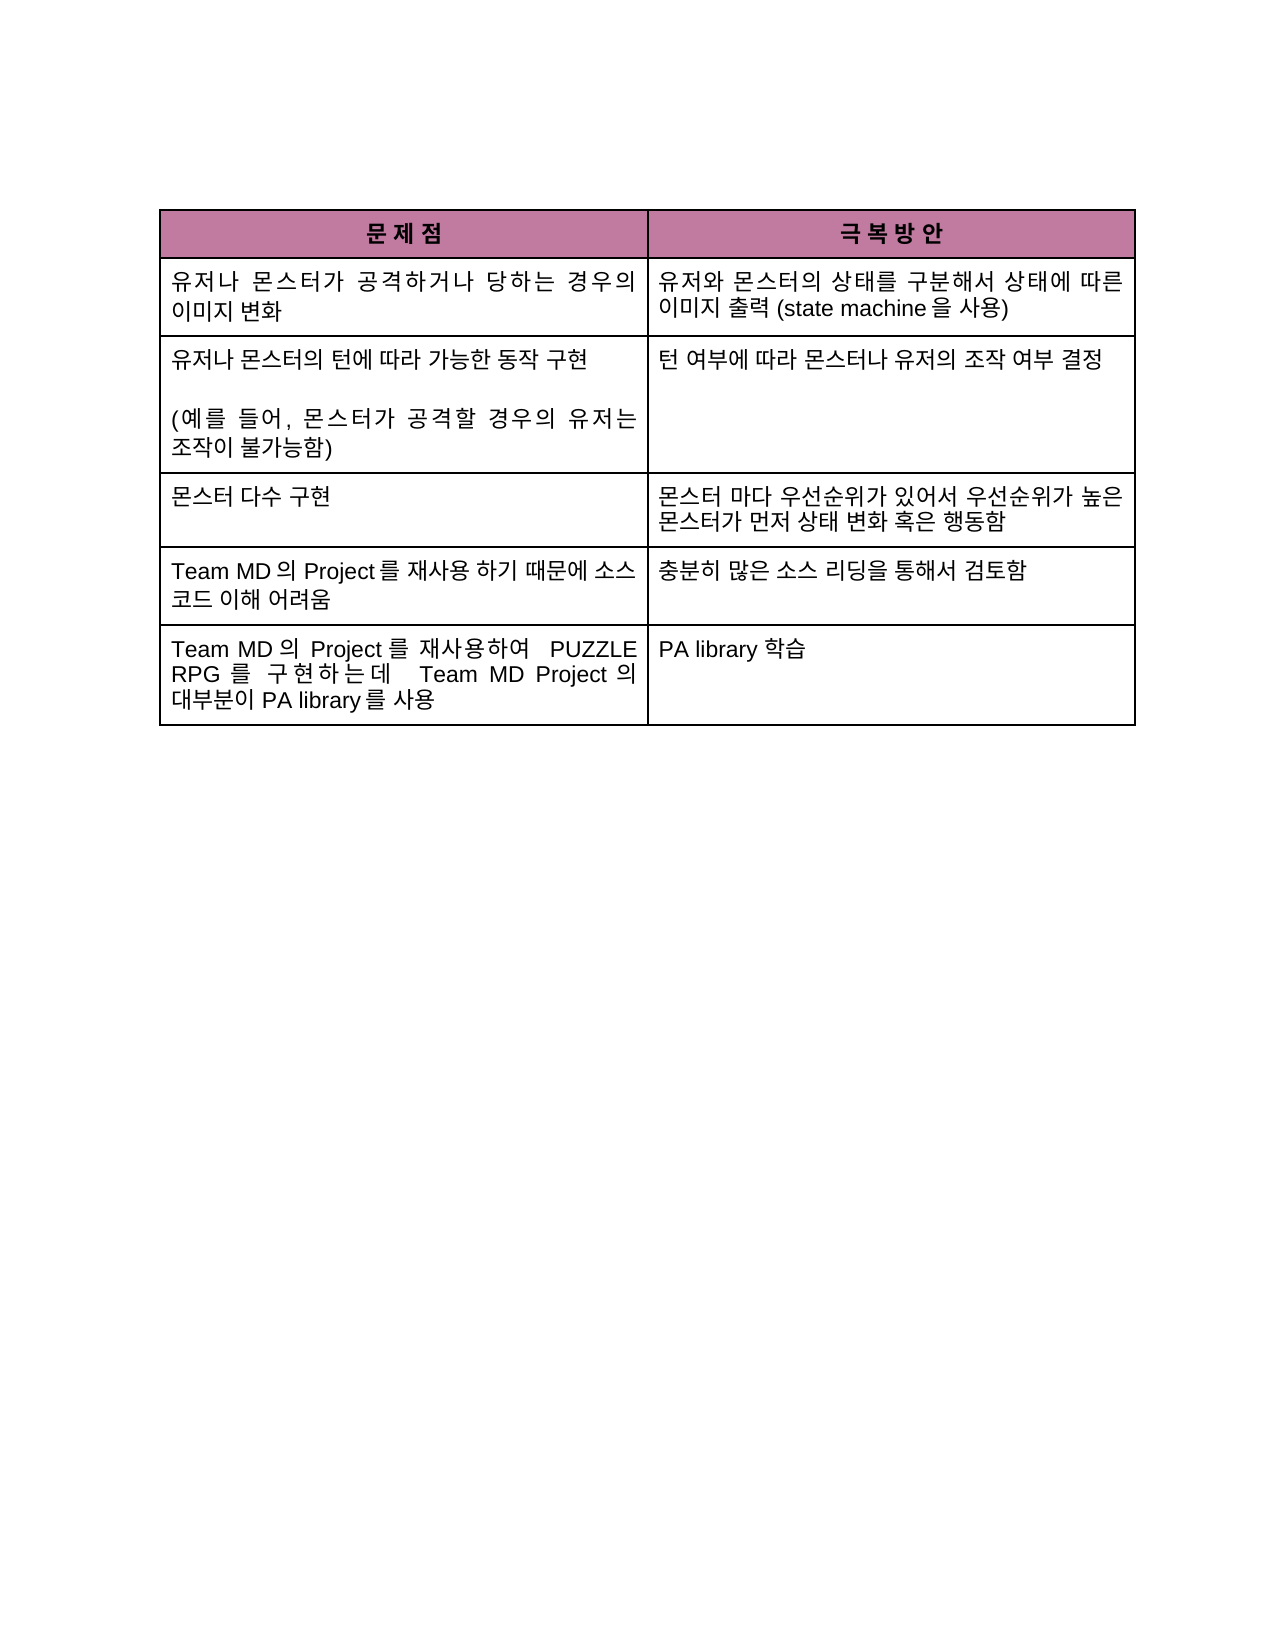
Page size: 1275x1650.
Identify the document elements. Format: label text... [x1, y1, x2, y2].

table_cell PA library 학습 [649, 626, 1134, 724]
table_cell 몬스터 다수 구현 [161, 474, 647, 546]
table_cell Team MD의 Project를 재사용하여 PUZZLE RPG를 구현하는데 Team MD Project의 대부분이 PA library를 사용 [161, 626, 647, 724]
table_cell 턴 여부에 따라 몬스터나 유저의 조작 여부 결정 [649, 337, 1134, 472]
table_cell 몬스터 마다 우선순위가 있어서 우선순위가 높은 몬스터가 먼저 상태 변화 혹은 행동함 [649, 474, 1134, 546]
table_cell Team MD의 Project를 재사용 하기 때문에 소스 코드 이해 어려움 [161, 548, 647, 624]
table_header 극 복 방 안 [649, 211, 1134, 257]
table_cell 충분히 많은 소스 리딩을 통해서 검토함 [649, 548, 1134, 624]
table_cell 유저와 몬스터의 상태를 구분해서 상태에 따른 이미지 출력 (state machine을 사용) [649, 259, 1134, 335]
table_cell 유저나 몬스터의 턴에 따라 가능한 동작 구현 (예를 들어, 몬스터가 공격할 경우의 유저는 조작이 불가능함) [161, 337, 647, 472]
table_cell 유저나 몬스터가 공격하거나 당하는 경우의 이미지 변화 [161, 259, 647, 335]
table_header 문 제 점 [161, 211, 647, 257]
